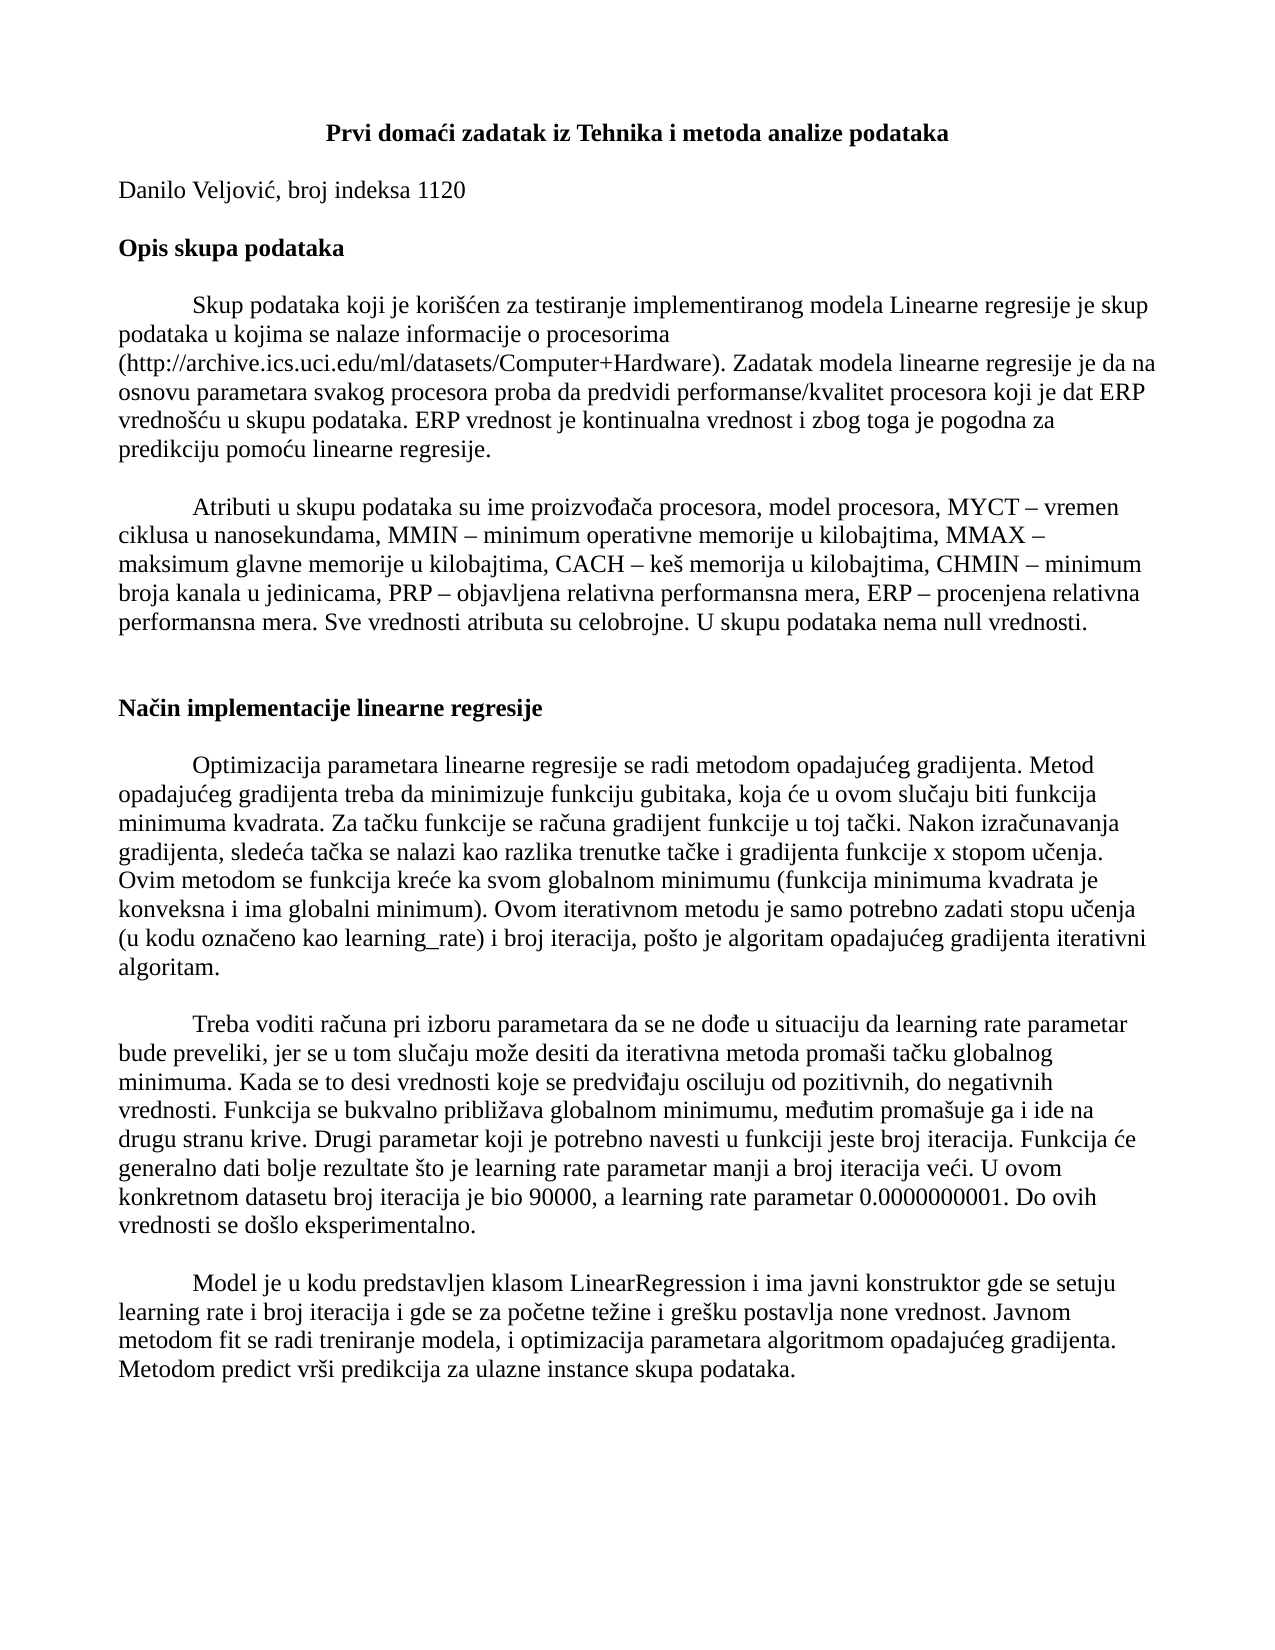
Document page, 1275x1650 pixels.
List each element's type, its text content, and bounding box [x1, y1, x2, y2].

text Način implementacije linearne regresije [118, 693, 1157, 722]
text Prvi domaći zadatak iz Tehnika i metoda analize podataka [118, 118, 1157, 147]
text Atributi u skupu podataka su ime proizvođača procesora, model procesora, MYCT – vremen ciklusa u nanosekundama, MMIN – minimum operativne memorije u kilobajtima, MMAX – maksimum glavne memorije u kilobajtima, CACH – keš memorija u kilobajtima, CHMIN – minimum broja kanala u jedinicama, PRP – objavljena relativna performansna mera, ERP – procenjena relativna performansna mera. Sve vrednosti atributa su celobrojne. U skupu podataka nema null vrednosti. [118, 492, 1157, 636]
text Skup podataka koji je korišćen za testiranje implementiranog modela Linearne regresije je skup podataka u kojima se nalaze informacije o procesorima (http://archive.ics.uci.edu/ml/datasets/Computer+Hardware). Zadatak modela linearne regresije je da na osnovu parametara svakog procesora proba da predvidi performanse/kvalitet procesora koji je dat ERP vrednošću u skupu podataka. ERP vrednost je kontinualna vrednost i zbog toga je pogodna za predikciju pomoću linearne regresije. [118, 291, 1157, 463]
text Danilo Veljović, broj indeksa 1120 [118, 176, 1157, 204]
text Optimizacija parametara linearne regresije se radi metodom opadajućeg gradijenta. Metod opadajućeg gradijenta treba da minimizuje funkciju gubitaka, koja će u ovom slučaju biti funkcija minimuma kvadrata. Za tačku funkcije se računa gradijent funkcije u toj tački. Nakon izračunavanja gradijenta, sledeća tačka se nalazi kao razlika trenutke tačke i gradijenta funkcije x stopom učenja. Ovim metodom se funkcija kreće ka svom globalnom minimumu (funkcija minimuma kvadrata je konveksna i ima globalni minimum). Ovom iterativnom metodu je samo potrebno zadati stopu učenja (u kodu označeno kao learning_rate) i broj iteracija, pošto je algoritam opadajućeg gradijenta iterativni algoritam. [118, 751, 1157, 981]
text Model je u kodu predstavljen klasom LinearRegression i ima javni konstruktor gde se setuju learning rate i broj iteracija i gde se za početne težine i grešku postavlja none vrednost. Javnom metodom fit se radi treniranje modela, i optimizacija parametara algoritmom opadajućeg gradijenta. [118, 1268, 1157, 1354]
text Metodom predict vrši predikcija za ulazne instance skupa podataka. [118, 1354, 1157, 1383]
text Treba voditi računa pri izboru parametara da se ne dođe u situaciju da learning rate parametar bude preveliki, jer se u tom slučaju može desiti da iterativna metoda promaši tačku globalnog minimuma. Kada se to desi vrednosti koje se predviđaju osciluju od pozitivnih, do negativnih vrednosti. Funkcija se bukvalno približava globalnom minimumu, međutim promašuje ga i ide na drugu stranu krive. Drugi parametar koji je potrebno navesti u funkciji jeste broj iteracija. Funkcija će generalno dati bolje rezultate što je learning rate parametar manji a broj iteracija veći. U ovom konkretnom datasetu broj iteracija je bio 90000, a learning rate parametar 0.0000000001. Do ovih vrednosti se došlo eksperimentalno. [118, 1009, 1157, 1239]
text Opis skupa podataka [118, 233, 1157, 262]
